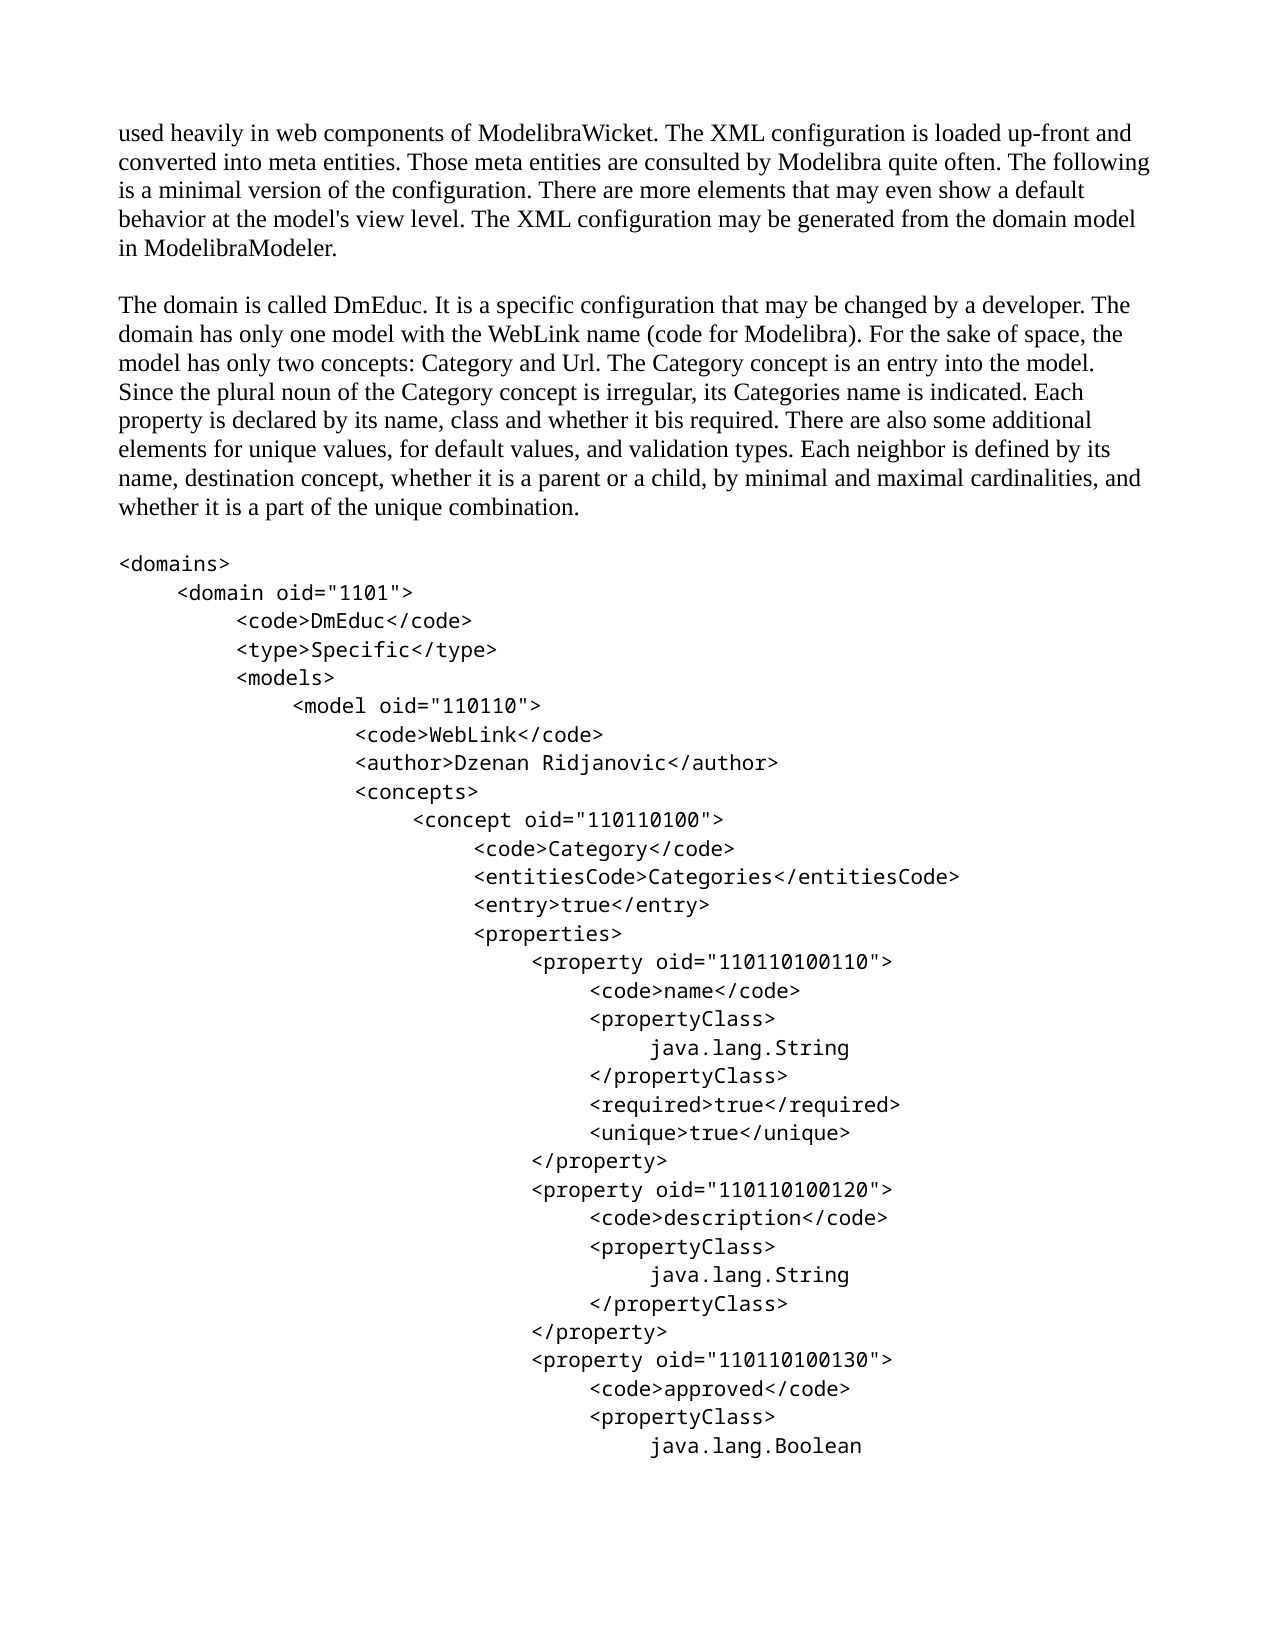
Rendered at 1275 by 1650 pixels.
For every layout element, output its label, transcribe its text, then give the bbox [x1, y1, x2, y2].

text <concept oid="110110100"> [118, 805, 1157, 834]
text <code>Category</code> [118, 834, 1157, 862]
text <author>Dzenan Ridjanovic</author> [118, 748, 1157, 777]
text java.lang.Boolean [118, 1431, 1157, 1459]
text <properties> [118, 919, 1157, 947]
text <code>approved</code> [118, 1374, 1157, 1402]
text <property oid="110110100120"> [118, 1175, 1157, 1203]
text </property> [118, 1147, 1157, 1175]
text <propertyClass> [118, 1232, 1157, 1260]
text <required>true</required> [118, 1090, 1157, 1118]
text <propertyClass> [118, 1004, 1157, 1033]
text <type>Specific</type> [118, 635, 1157, 663]
text <models> [118, 663, 1157, 692]
text <code>WebLink</code> [118, 720, 1157, 748]
text <property oid="110110100130"> [118, 1346, 1157, 1374]
text <code>DmEduc</code> [118, 606, 1157, 635]
text <model oid="110110"> [118, 692, 1157, 720]
text <propertyClass> [118, 1402, 1157, 1431]
text <property oid="110110100110"> [118, 947, 1157, 976]
text java.lang.String [118, 1033, 1157, 1061]
text used heavily in web components of ModelibraWicket. The XML configuration is loaded up-front and converted into meta entities. Those meta entities are consulted by Modelibra quite often. The following is a minimal version of the configuration. There are more elements that may even show a default behavior at the model's view level. The XML configuration may be generated from the domain model in ModelibraModeler. [118, 118, 1157, 262]
text The domain is called DmEduc. It is a specific configuration that may be changed by a developer. The domain has only one model with the WebLink name (code for Modelibra). For the sake of space, the model has only two concepts: Category and Url. The Category concept is an entry into the model. Since the plural noun of the Category concept is irregular, its Categories name is indicated. Each property is declared by its name, class and whether it bis required. There are also some additional elements for unique values, for default values, and validation types. Each neighbor is defined by its name, destination concept, whether it is a parent or a child, by minimal and maximal cardinalities, and whether it is a part of the unique combination. [118, 291, 1157, 521]
text <concepts> [118, 777, 1157, 805]
text </property> [118, 1317, 1157, 1346]
text <entitiesCode>Categories</entitiesCode> [118, 862, 1157, 891]
text <code>description</code> [118, 1203, 1157, 1232]
text </propertyClass> [118, 1289, 1157, 1317]
text <entry>true</entry> [118, 891, 1157, 919]
text <code>name</code> [118, 976, 1157, 1004]
text java.lang.String [118, 1260, 1157, 1289]
text <domain oid="1101"> [118, 578, 1157, 606]
text <domains> [118, 549, 1157, 578]
text <unique>true</unique> [118, 1118, 1157, 1147]
text </propertyClass> [118, 1061, 1157, 1090]
